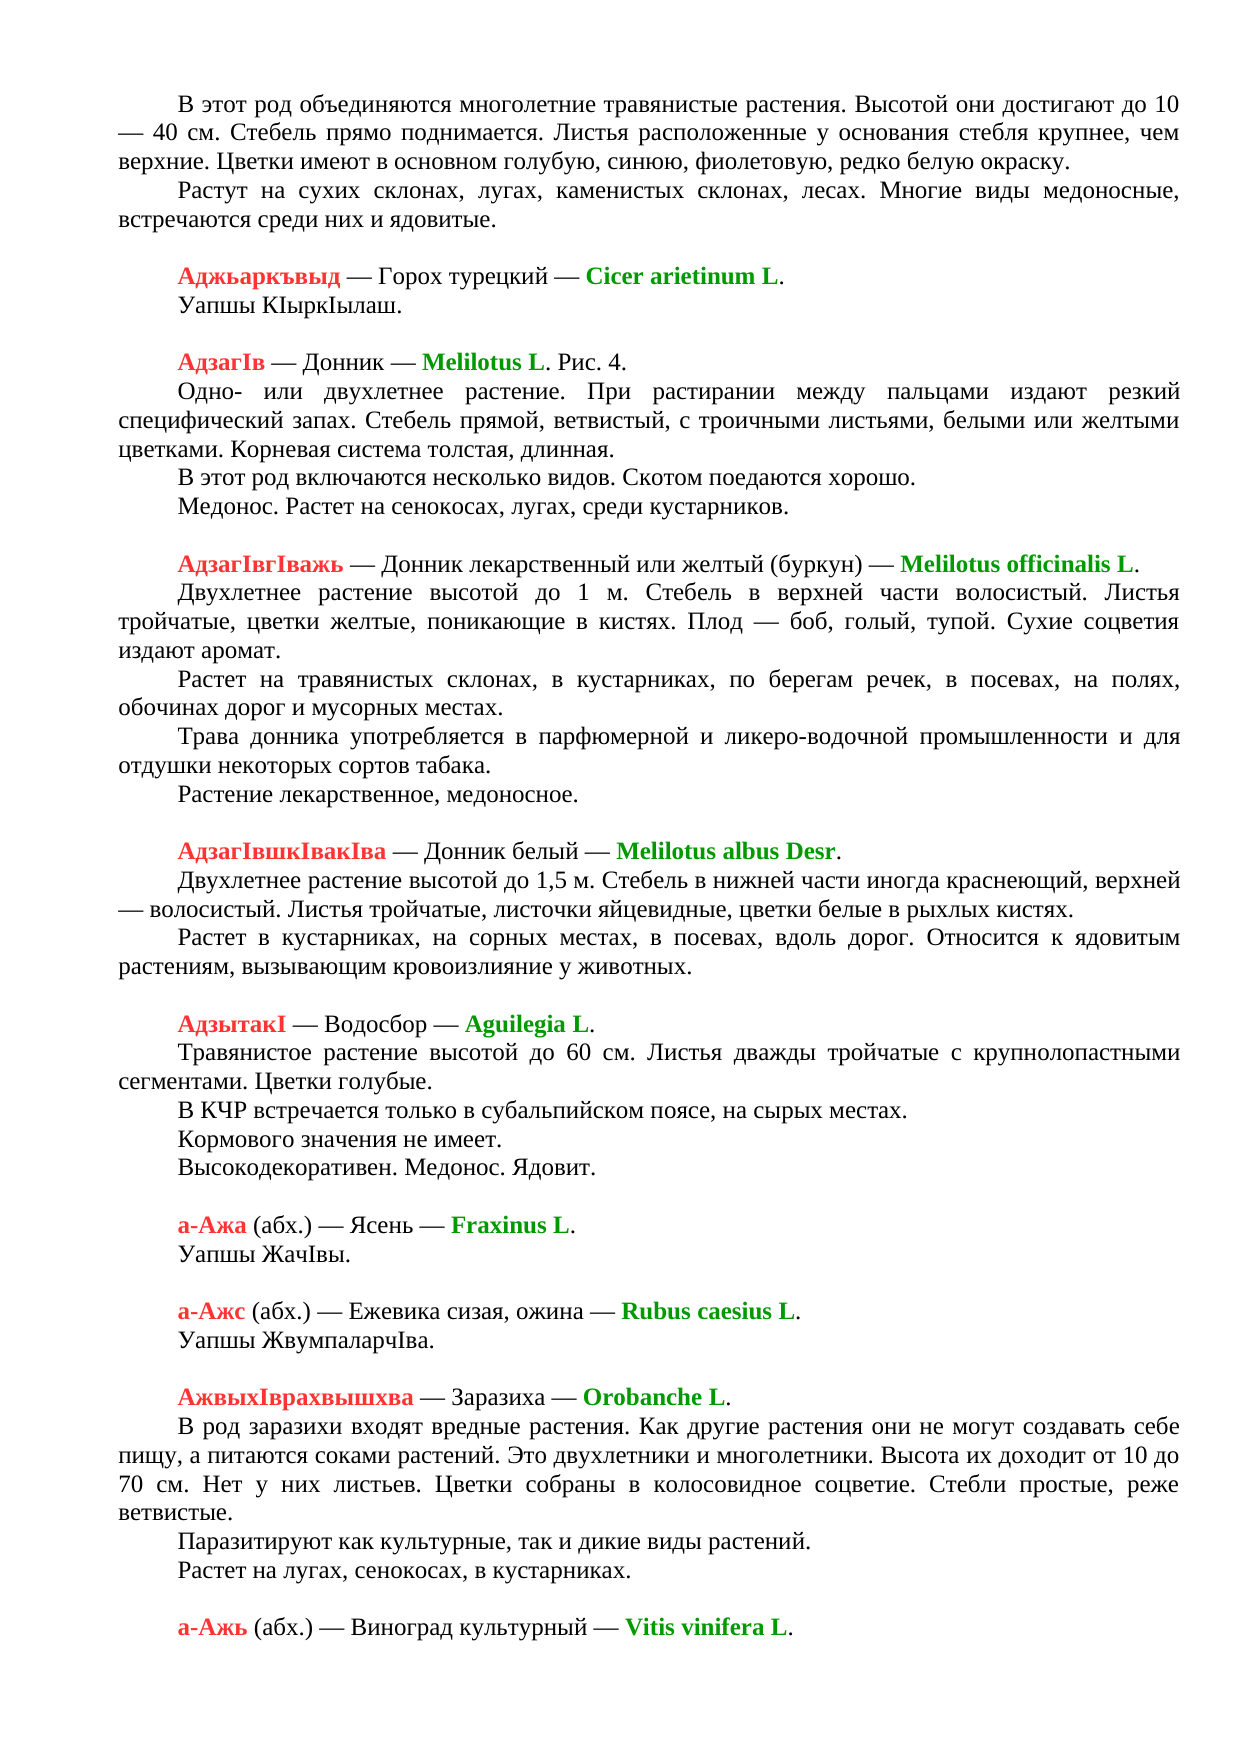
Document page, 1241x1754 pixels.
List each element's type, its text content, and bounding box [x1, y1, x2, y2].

text АдзагIв — Донник — Melilotus L. Рис. 4. [118, 347, 1181, 376]
text Растет в кустарниках, на сорных местах, в посевах, вдоль дорог. Относится к ядовитым растениям, вызывающим кровоизлияние у животных. [118, 922, 1181, 980]
text Растет на травянистых склонах, в кустарниках, по берегам речек, в посевах, на полях, обочинах дорог и мусорных местах. [118, 664, 1181, 721]
text Уапшы ЖачIвы. [118, 1239, 1181, 1267]
text Уапшы КIыркIылаш. [118, 290, 1181, 319]
text Растут на сухих склонах, лугах, каменистых склонах, лесах. Многие виды медоносные, встречаются среди них и ядовитые. [118, 175, 1181, 232]
text АдзытакI — Водосбор — Aguilegia L. [118, 1009, 1181, 1037]
text В КЧР встречается только в субальпийском поясе, на сырых местах. [118, 1095, 1181, 1124]
text Кормового значения не имеет. [118, 1124, 1181, 1152]
text АдзагIвшкIвакIва — Донник белый — Melilotus albus Desr. [118, 836, 1181, 865]
text Уапшы ЖвумпаларчIва. [118, 1325, 1181, 1354]
text Травянистое растение высотой до 60 см. Листья дважды тройчатые с крупнолопастными сегментами. Цветки голубые. [118, 1037, 1181, 1095]
text В род заразихи входят вредные растения. Как другие растения они не могут создавать себе пищу, а питаются соками растений. Это двухлетники и многолетники. Высота их доходит от 10 до 70 см. Нет у них листьев. Цветки собраны в колосовидное соцветие. Стебли простые, реже ветвистые. [118, 1411, 1181, 1526]
text а-Ажс (абх.) — Ежевика сизая, ожина — Rubus caesius L. [118, 1296, 1181, 1325]
text Одно- или двухлетнее растение. При растирании между пальцами издают резкий специфический запах. Стебель прямой, ветвистый, с троичными листьями, белыми или желтыми цветками. Корневая система толстая, длинная. [118, 376, 1181, 462]
text Растение лекарственное, медоносное. [118, 779, 1181, 807]
text Аджьаркъвыд — Горох турецкий — Cicer arietinum L. [118, 261, 1181, 290]
text Трава донника употребляется в парфюмерной и ликеро-водочной промышленности и для отдушки некоторых сортов табака. [118, 721, 1181, 779]
text Двухлетнее растение высотой до 1,5 м. Стебель в нижней части иногда краснеющий, верхней — волосистый. Листья тройчатые, листочки яйцевидные, цветки белые в рыхлых кистях. [118, 865, 1181, 922]
text Растет на лугах, сенокосах, в кустарниках. [118, 1555, 1181, 1584]
text АжвыхIврахвышхва — Заразиха — Orobanche L. [118, 1382, 1181, 1411]
text Медонос. Растет на сенокосах, лугах, среди кустарников. [118, 491, 1181, 520]
text АдзагIвгIважь — Донник лекарственный или желтый (буркун) — Melilotus officinalis L. [118, 549, 1181, 577]
text В этот род включаются несколько видов. Скотом поедаются хорошо. [118, 462, 1181, 491]
text Паразитируют как культурные, так и дикие виды растений. [118, 1526, 1181, 1555]
text Двухлетнее растение высотой до 1 м. Стебель в верхней части волосистый. Листья тройчатые, цветки желтые, поникающие в кистях. Плод — боб, голый, тупой. Сухие соцветия издают аромат. [118, 577, 1181, 664]
text Высокодекоративен. Медонос. Ядовит. [118, 1152, 1181, 1181]
text В этот род объединяются многолетние травянистые растения. Высотой они достигают до 10 — 40 см. Стебель прямо поднимается. Листья расположенные у основания стебля крупнее, чем верхние. Цветки имеют в основном голубую, синюю, фиолетовую, редко белую окраску. [118, 89, 1181, 175]
text а-Ажа (абх.) — Ясень — Fraxinus L. [118, 1210, 1181, 1239]
text а-Ажь (абх.) — Виноград культурный — Vitis vinifera L. [118, 1612, 1181, 1641]
